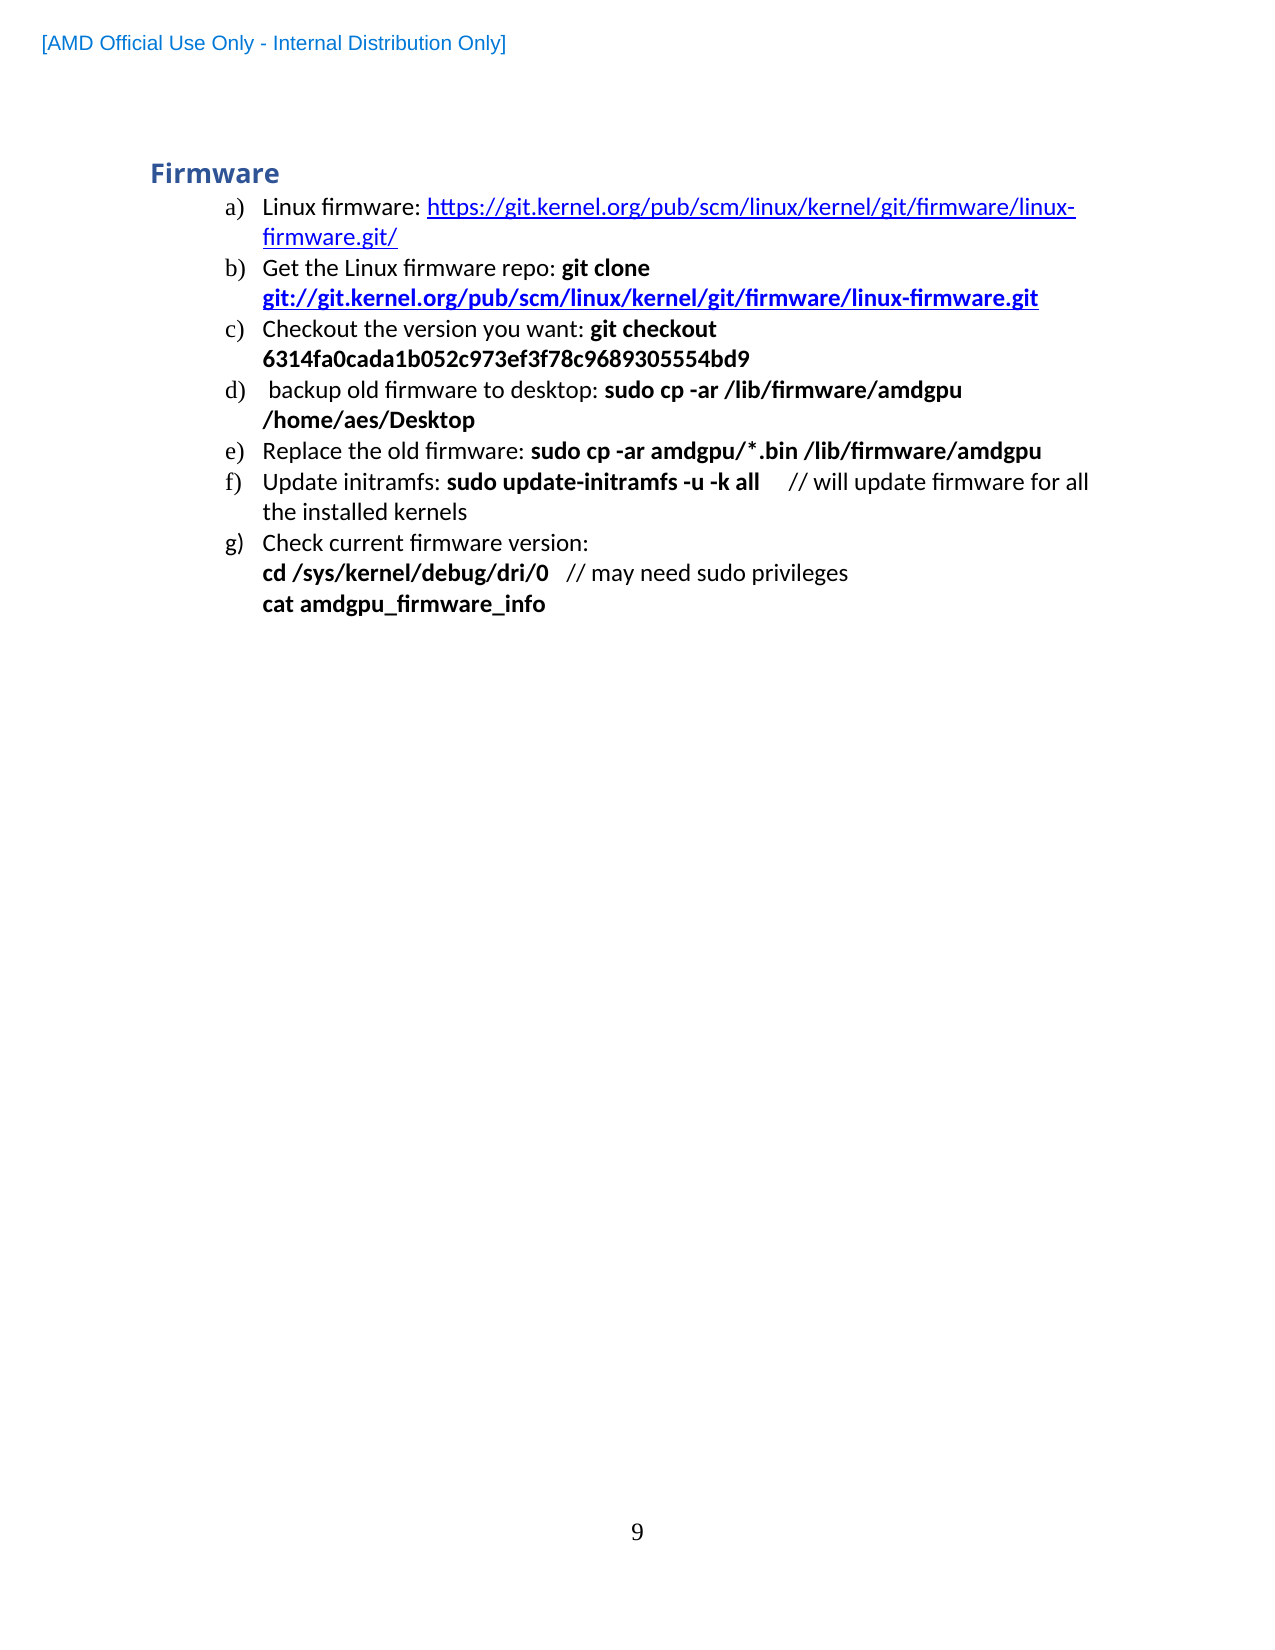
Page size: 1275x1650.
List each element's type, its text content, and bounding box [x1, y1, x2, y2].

list cd /sys/kernel/debug/dri/0 // may need sudo privileges [262, 557, 1125, 588]
list Get the Linux firmware repo: git clone git://git.kernel.org/pub/scm/linux/kernel/git/firmware/linux-firmware.git [225, 252, 1125, 313]
list Replace the old firmware: sudo cp -ar amdgpu/*.bin /lib/firmware/amdgpu [225, 435, 1125, 466]
list Checkout the version you want: git checkout 6314fa0cada1b052c973ef3f78c9689305554bd9 [225, 313, 1125, 374]
list cat amdgpu_firmware_info [262, 588, 1125, 618]
list Linux firmware: https://git.kernel.org/pub/scm/linux/kernel/git/firmware/linux-firmware.git/ [225, 191, 1125, 252]
subtitle Firmware [150, 154, 1125, 191]
list Update initramfs: sudo update-initramfs -u -k all // will update firmware for all the installed kernels [225, 466, 1125, 527]
list backup old firmware to desktop: sudo cp -ar /lib/firmware/amdgpu /home/aes/Desktop [225, 374, 1125, 435]
list Check current firmware version: [225, 527, 1125, 557]
